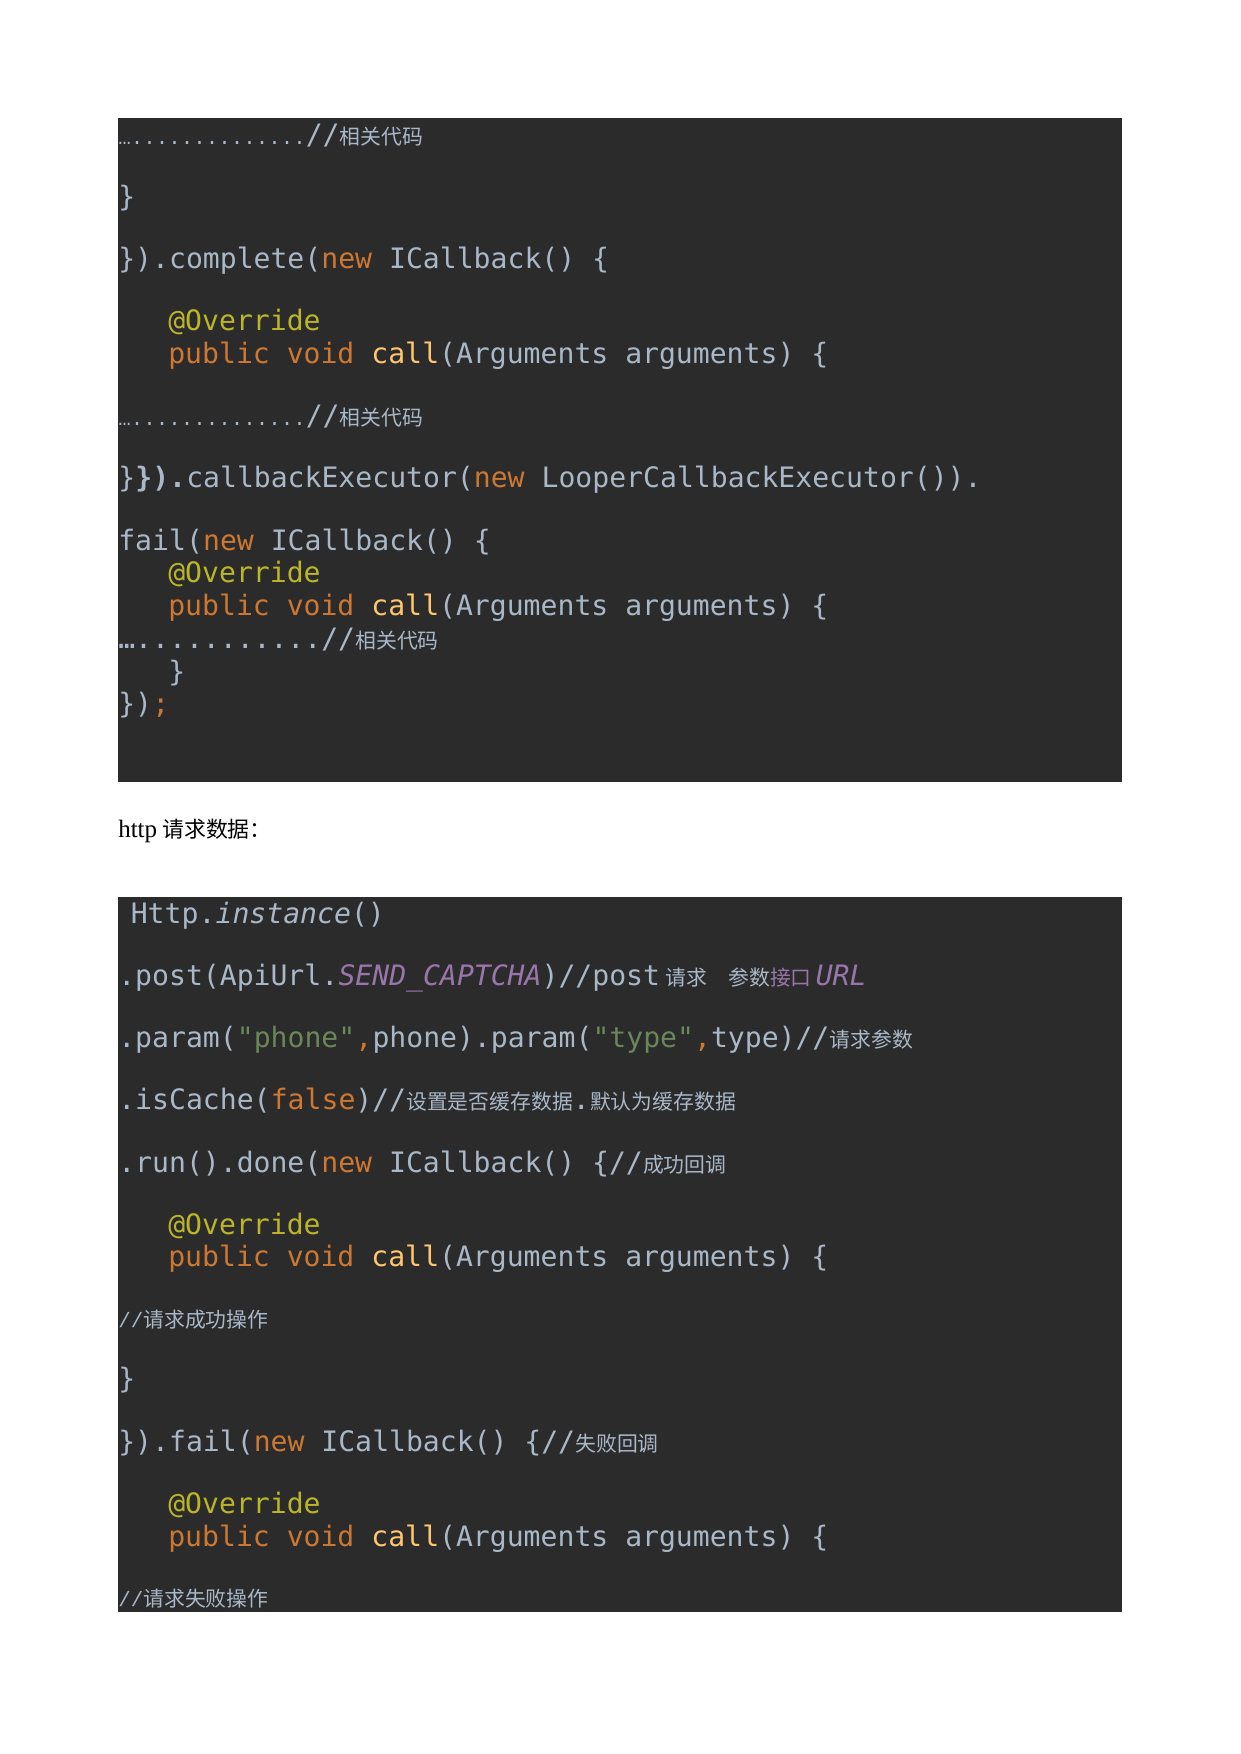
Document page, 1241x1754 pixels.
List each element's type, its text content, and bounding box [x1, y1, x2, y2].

text …..............//相关代码 [118, 118, 1122, 151]
text //请求失败操作 [118, 1582, 1122, 1612]
text .isCache(false)//设置是否缓存数据.默认为缓存数据 [118, 1084, 1122, 1116]
text }).fail(new ICallback() {//失败回调 [118, 1425, 1122, 1458]
text …..............//相关代码 [118, 399, 1122, 432]
text public void call(Arguments arguments) { [118, 1241, 1122, 1273]
text }}).callbackExecutor(new LooperCallbackExecutor()). [118, 462, 1122, 494]
text }); [118, 687, 1122, 720]
text public void call(Arguments arguments) { [118, 337, 1122, 370]
text public void call(Arguments arguments) { [118, 1520, 1122, 1553]
text .param("phone",phone).param("type",type)//请求参数 [118, 1021, 1122, 1054]
text } [118, 180, 1122, 213]
text Http.instance() [118, 897, 1122, 930]
text }).complete(new ICallback() { [118, 242, 1122, 275]
text …...........//相关代码 [118, 622, 1122, 655]
text @Override [118, 1208, 1122, 1241]
text http请求数据： [118, 812, 1122, 843]
text @Override [118, 557, 1122, 589]
text @Override [118, 1487, 1122, 1520]
text .post(ApiUrl.SEND_CAPTCHA)//post请求 参数接口URL [118, 959, 1122, 992]
text @Override [118, 305, 1122, 337]
text } [118, 1363, 1122, 1396]
text public void call(Arguments arguments) { [118, 589, 1122, 622]
text } [118, 655, 1122, 687]
text //请求成功操作 [118, 1303, 1122, 1333]
text .run().done(new ICallback() {//成功回调 [118, 1146, 1122, 1178]
text fail(new ICallback() { [118, 524, 1122, 557]
